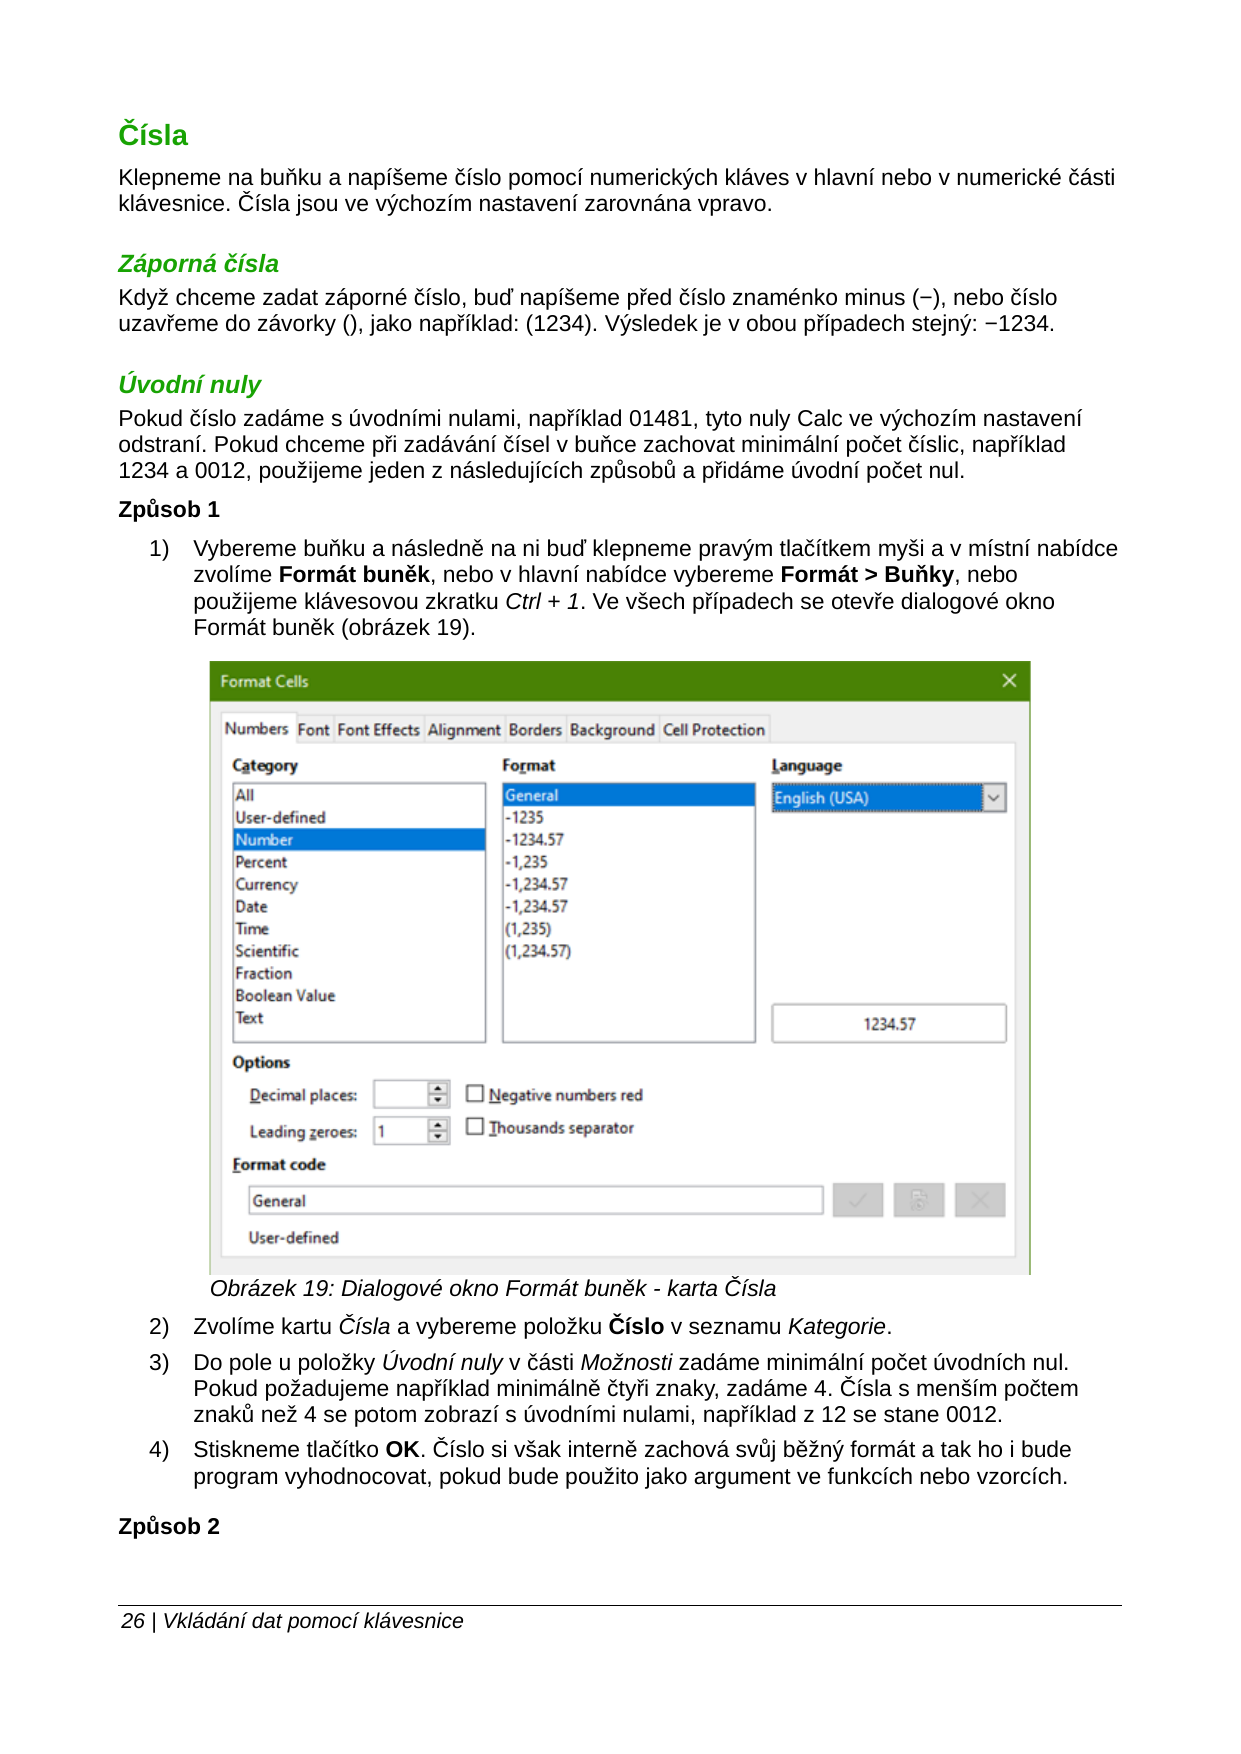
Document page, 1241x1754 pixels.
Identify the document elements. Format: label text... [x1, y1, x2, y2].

list Do pole u položky Úvodní nuly v části Možnosti zadáme minimální počet úvodních nul. Pokud požadujeme například minimálně čtyři znaky, zadáme 4. Čísla s menším počtem znaků než 4 se potom zobrazí s úvodními nulami, například z 12 se stane 0012. [169, 1348, 1122, 1427]
list Zvolíme kartu Čísla a vybereme položku Číslo v seznamu Kategorie. [169, 1313, 1122, 1339]
list Stiskneme tlačítko OK. Číslo si však interně zachová svůj běžný formát a tak ho i bude program vyhodnocovat, pokud bude použito jako argument ve funkcích nebo vzorcích. [169, 1436, 1122, 1489]
subtitle Záporná čísla [118, 249, 1122, 278]
text Pokud číslo zadáme s úvodními nulami, například 01481, tyto nuly Calc ve výchozím nastavení odstraní. Pokud chceme při zadávání čísel v buňce zachovat minimální počet číslic, například 1234 a 0012, použijeme jeden z následujících způsobů a přidáme úvodní počet nul. [118, 404, 1122, 483]
text Klepneme na buňku a napíšeme číslo pomocí numerických kláves v hlavní nebo v numerické části klávesnice. Čísla jsou ve výchozím nastavení zarovnána vpravo. [118, 163, 1122, 216]
text Obrázek 19: Dialogové okno Formát buněk - karta Čísla [209, 1275, 1031, 1301]
text Způsob 1 [118, 496, 1122, 522]
list Vybereme buňku a následně na ni buď klepneme pravým tlačítkem myši a v místní nabídce zvolíme Formát buněk, nebo v hlavní nabídce vybereme Formát > Buňky, nebo použijeme klávesovou zkratku Ctrl + 1. Ve všech případech se otevře dialogové okno Formát buněk (obrázek 19). [169, 535, 1122, 640]
subtitle Čísla [118, 118, 1122, 152]
picture [209, 661, 1031, 1275]
text Způsob 2 [118, 1513, 1122, 1539]
text Když chceme zadat záporné číslo, buď napíšeme před číslo znaménko minus (−), nebo číslo uzavřeme do závorky (), jako například: (1234). Výsledek je v obou případech stejný: −1234. [118, 284, 1122, 337]
subtitle Úvodní nuly [118, 370, 1122, 398]
